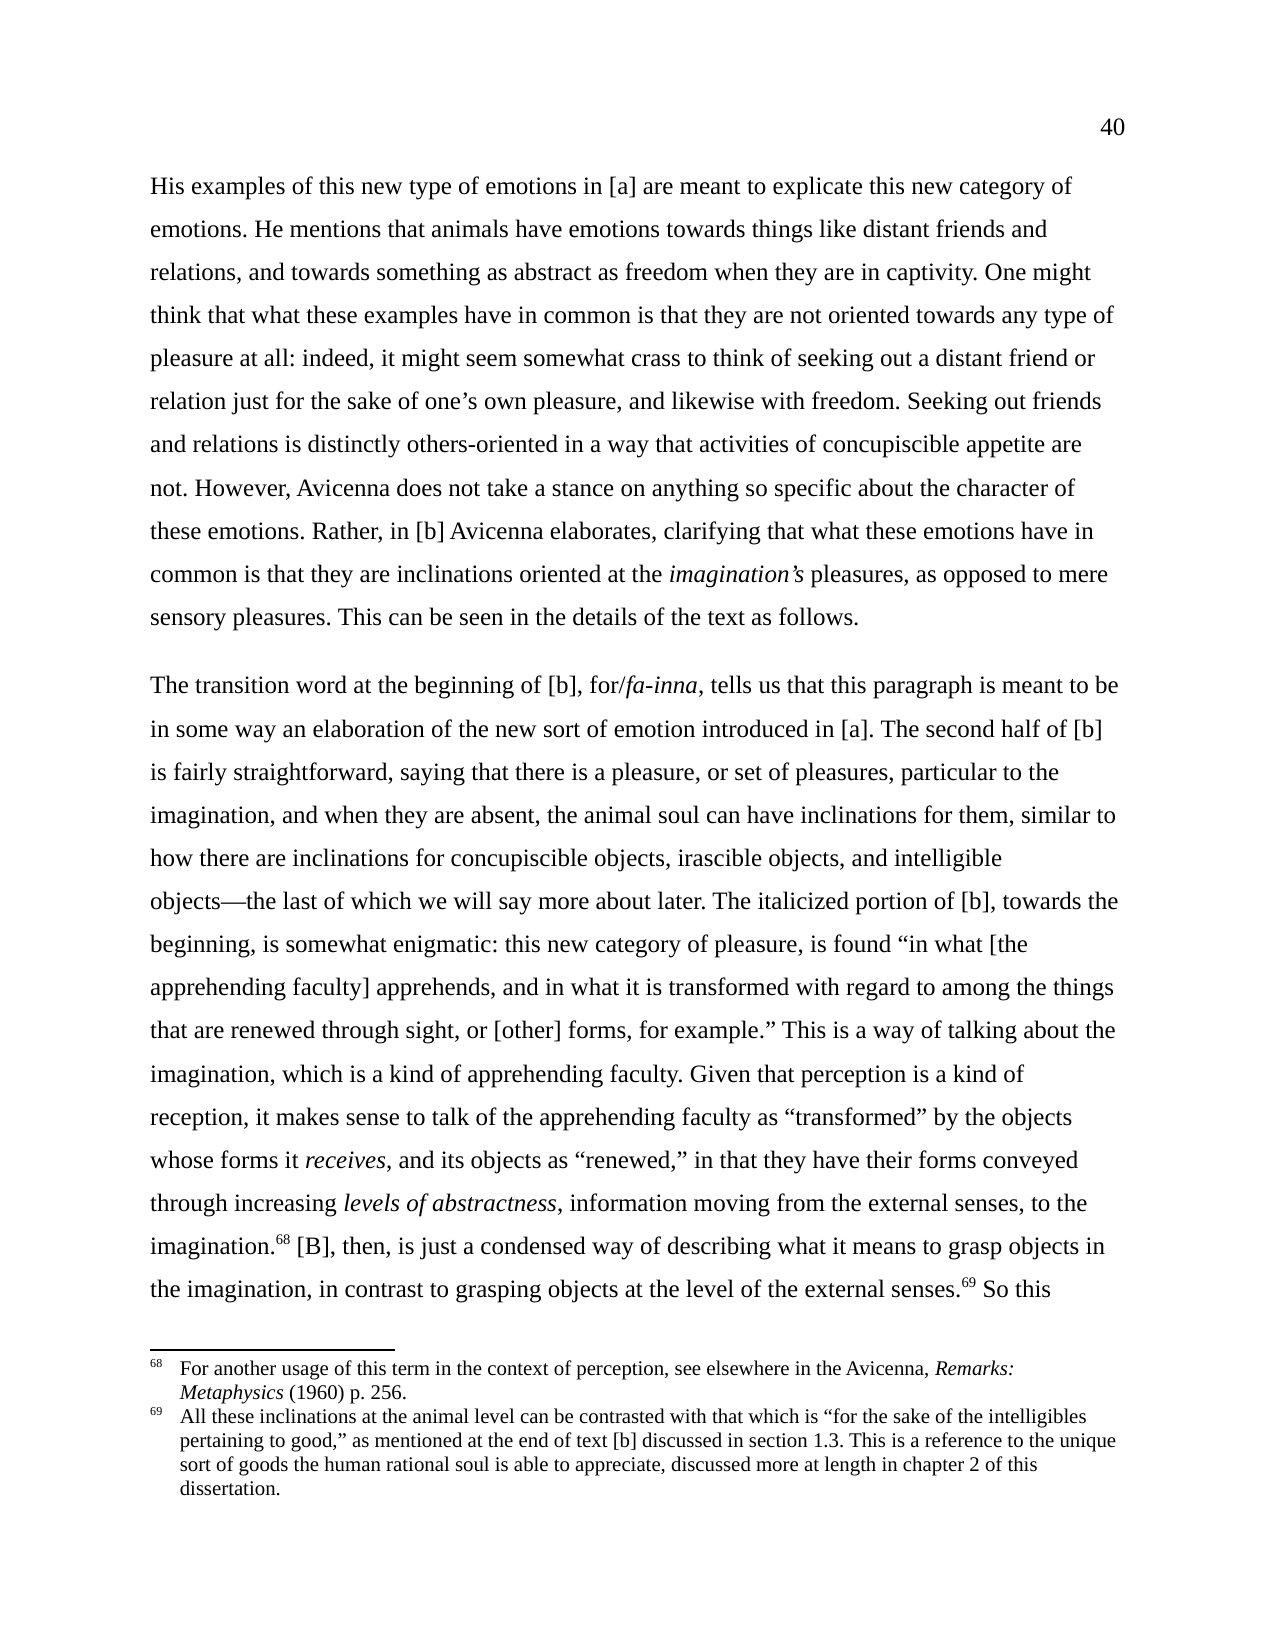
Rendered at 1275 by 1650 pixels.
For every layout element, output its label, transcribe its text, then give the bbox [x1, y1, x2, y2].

text His examples of this new type of emotions in [a] are meant to explicate this new category of emotions. He mentions that animals have emotions towards things like distant friends and relations, and towards something as abstract as freedom when they are in captivity. One might think that what these examples have in common is that they are not oriented towards any type of pleasure at all: indeed, it might seem somewhat crass to think of seeking out a distant friend or relation just for the sake of one’s own pleasure, and likewise with freedom. Seeking out friends and relations is distinctly others-oriented in a way that activities of concupiscible appetite are not. However, Avicenna does not take a stance on anything so specific about the character of these emotions. Rather, in [b] Avicenna elaborates, clarifying that what these emotions have in common is that they are inclinations oriented at the imagination’s pleasures, as opposed to mere sensory pleasures. This can be seen in the details of the text as follows. [150, 171, 1125, 631]
text All these inclinations at the animal level can be contrasted with that which is “for the sake of the intelligibles pertaining to good,” as mentioned at the end of text [b] discussed in section 1.3. This is a reference to the unique sort of goods the human rational soul is able to appreciate, discussed more at length in chapter 2 of this dissertation. [150, 1404, 1125, 1500]
text The transition word at the beginning of [b], for/fa-inna, tells us that this paragraph is meant to be in some way an elaboration of the new sort of emotion introduced in [a]. The second half of [b] is fairly straightforward, saying that there is a pleasure, or set of pleasures, particular to the imagination, and when they are absent, the animal soul can have inclinations for them, similar to how there are inclinations for concupiscible objects, irascible objects, and intelligible objects―the last of which we will say more about later. The italicized portion of [b], towards the beginning, is somewhat enigmatic: this new category of pleasure, is found “in what [the apprehending faculty] apprehends, and in what it is transformed with regard to among the things that are renewed through sight, or [other] forms, for example.” This is a way of talking about the imagination, which is a kind of apprehending faculty. Given that perception is a kind of reception, it makes sense to talk of the apprehending faculty as “transformed” by the objects whose forms it receives, and its objects as “renewed,” in that they have their forms conveyed through increasing levels of abstractness, information moving from the external senses, to the imagination. [B], then, is just a condensed way of describing what it means to grasp objects in the imagination, in contrast to grasping objects at the level of the external senses. So this category of emotion introduced in [a] has as its object a kind of pleasure that is available to the imagination, but not the external senses. [150, 671, 1125, 1303]
text For another usage of this term in the context of perception, see elsewhere in the Avicenna, Remarks: Metaphysics (1960) p. 256. [150, 1356, 1125, 1404]
